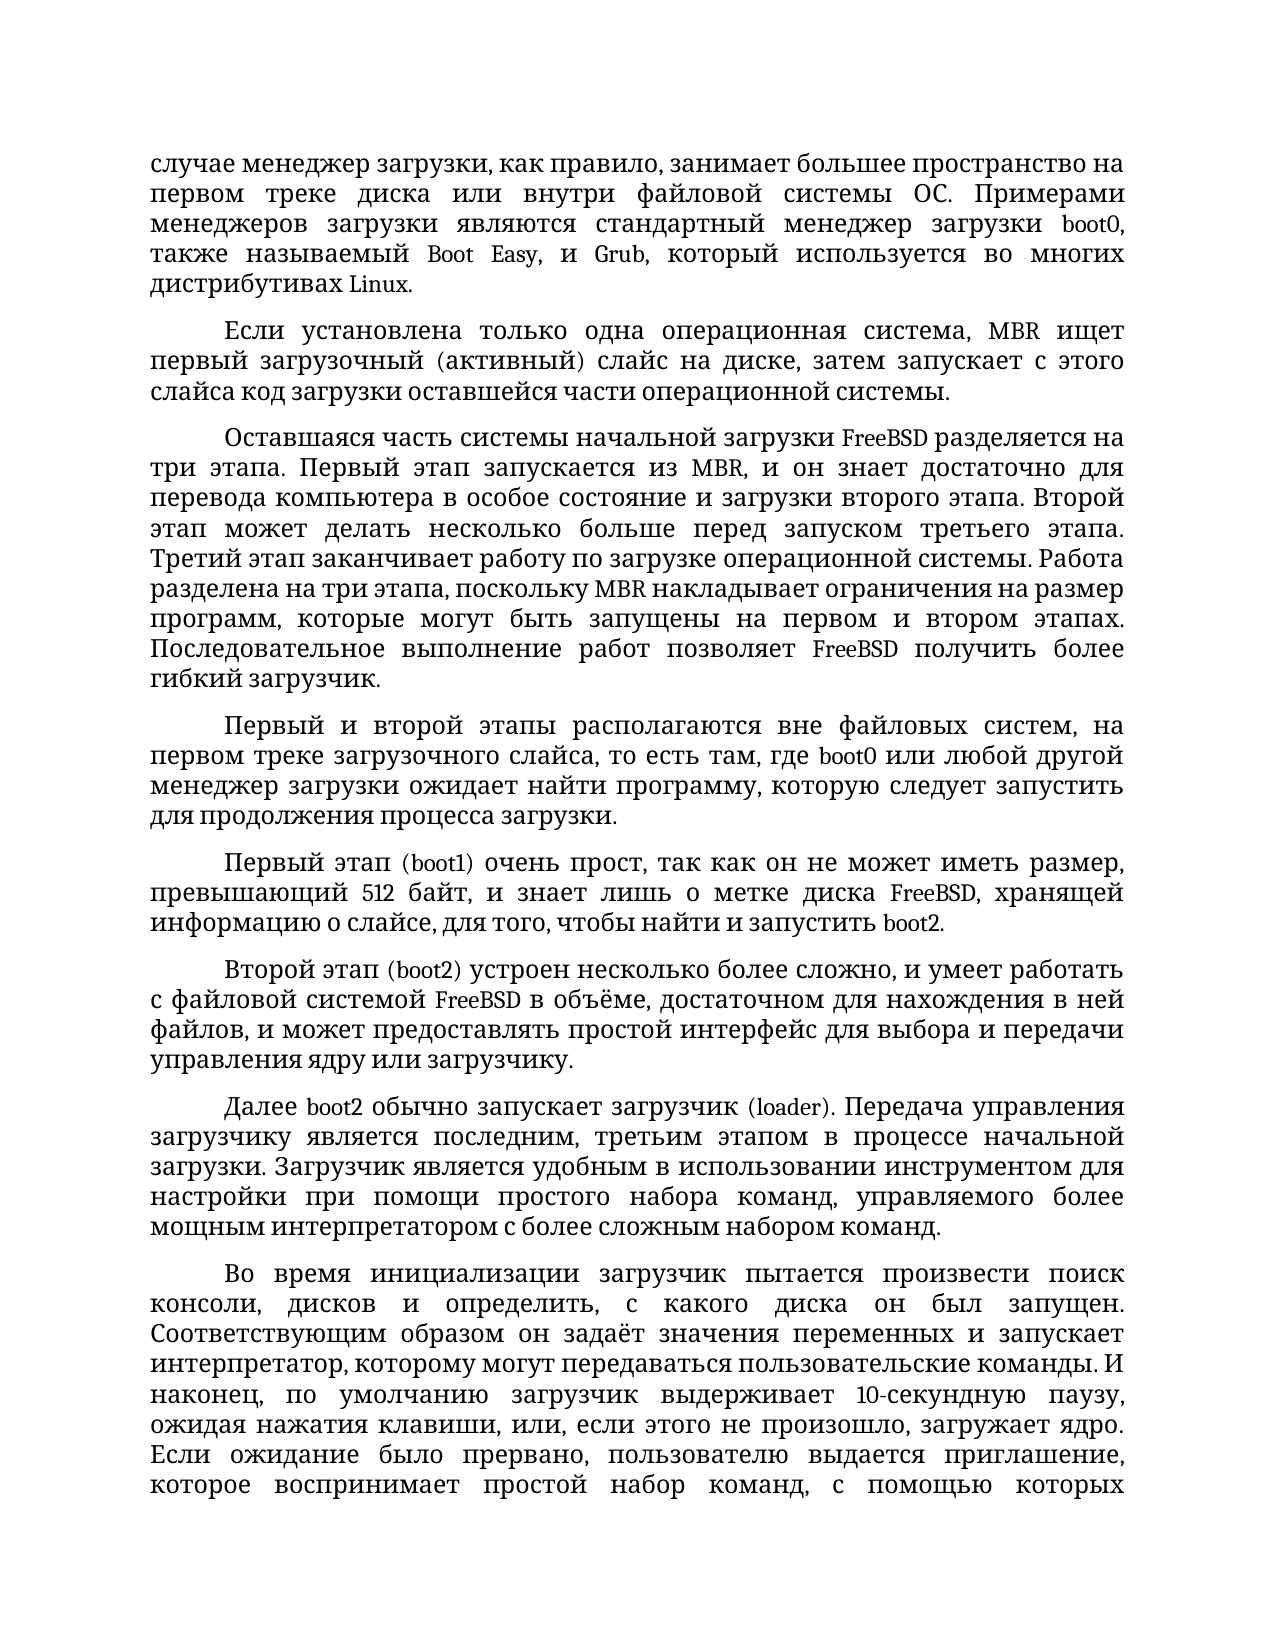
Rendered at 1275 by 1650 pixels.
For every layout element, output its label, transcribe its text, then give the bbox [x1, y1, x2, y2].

text случае менеджер загрузки, как правило, занимает большее пространство на первом треке диска или внутри файловой системы ОС. Примерами менеджеров загрузки являются стандартный менеджер загрузки boot0, также называемый Boot Easy, и Grub, который используется во многих дистрибутивах Linux. [150, 150, 1125, 299]
text Первый и второй этапы располагаются вне файловых систем, на первом треке загрузочного слайса, то есть там, где boot0 или любой другой менеджер загрузки ожидает найти программу, которую следует запустить для продолжения процесса загрузки. [150, 712, 1125, 831]
text Далее boot2 обычно запускает загрузчик (loader). Передача управления загрузчику является последним, третьим этапом в процессе начальной загрузки. Загрузчик является удобным в использовании инструментом для настройки при помощи простого набора команд, управляемого более мощным интерпретатором с более сложным набором команд. [150, 1093, 1125, 1242]
text Если установлена только одна операционная система, MBR ищет первый загрузочный (активный) слайс на диске, затем запускает с этого слайса код загрузки оставшейся части операционной системы. [150, 317, 1125, 406]
text Оставшаяся часть системы начальной загрузки FreeBSD разделяется на три этапа. Первый этап запускается из MBR, и он знает достаточно для перевода компьютера в особое состояние и загрузки второго этапа. Второй этап может делать несколько больше перед запуском третьего этапа. Третий этап заканчивает работу по загрузке операционной системы. Работа разделена на три этапа, поскольку MBR накладывает ограничения на размер программ, которые могут быть запущены на первом и втором этапах. Последовательное выполнение работ позволяет FreeBSD получить более гибкий загрузчик. [150, 424, 1125, 694]
text Первый этап (boot1) очень прост, так как он не может иметь размер, превышающий 512 байт, и знает лишь о метке диска FreeBSD, хранящей информацию о слайсе, для того, чтобы найти и запустить boot2. [150, 849, 1125, 938]
text Второй этап (boot2) устроен несколько более сложно, и умеет работать с файловой системой FreeBSD в объёме, достаточном для нахождения в ней файлов, и может предоставлять простой интерфейс для выбора и передачи управления ядру или загрузчику. [150, 956, 1125, 1075]
text Во время инициализации загрузчик пытается произвести поиск консоли, дисков и определить, с какого диска он был запущен. Соответствующим образом он задаёт значения переменных и запускает интерпретатор, которому могут передаваться пользовательские команды. И наконец, по умолчанию загрузчик выдерживает 10-секундную паузу, ожидая нажатия клавиши, или, если этого не произошло, загружает ядро. Если ожидание было прервано, пользователю выдается приглашение, которое воспринимает простой набор команд, с помощью которых [150, 1260, 1125, 1499]
